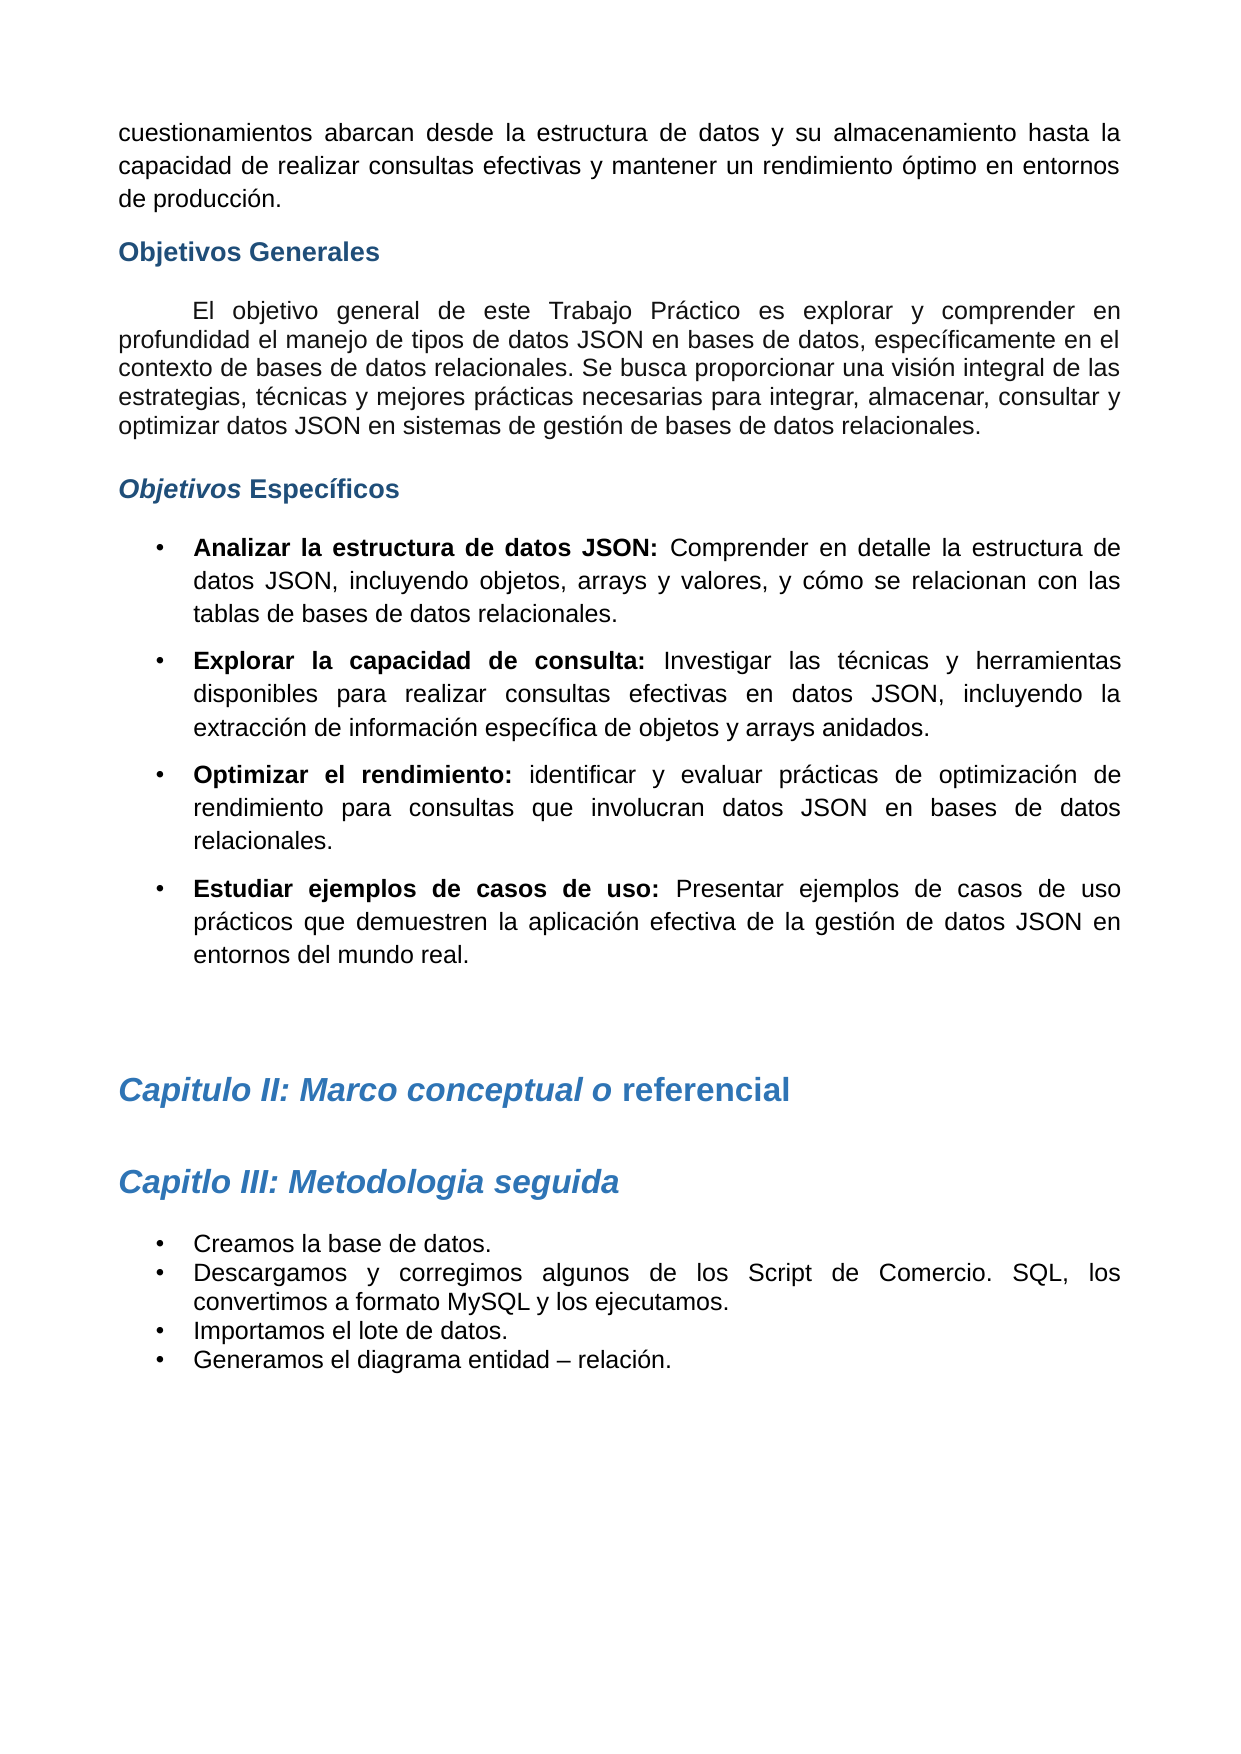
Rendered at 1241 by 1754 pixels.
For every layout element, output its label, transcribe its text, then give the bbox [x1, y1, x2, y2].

text cuestionamientos abarcan desde la estructura de datos y su almacenamiento hasta la capacidad de realizar consultas efectivas y mantener un rendimiento óptimo en entornos de producción. [118, 118, 1122, 213]
list Descargamos y corregimos algunos de los Script de Comercio. SQL, los convertimos a formato MySQL y los ejecutamos. [156, 1258, 1122, 1316]
list Optimizar el rendimiento: identificar y evaluar prácticas de optimización de rendimiento para consultas que involucran datos JSON en bases de datos relacionales. [156, 760, 1122, 855]
list Generamos el diagrama entidad – relación. [156, 1345, 1122, 1374]
list Importamos el lote de datos. [156, 1316, 1122, 1345]
list Estudiar ejemplos de casos de uso: Presentar ejemplos de casos de uso prácticos que demuestren la aplicación efectiva de la gestión de datos JSON en entornos del mundo real. [156, 874, 1122, 969]
subtitle Capitulo II: Marco conceptual o referencial [118, 1070, 1122, 1108]
subtitle Capitlo III: Metodologia seguida [118, 1162, 1122, 1201]
list Creamos la base de datos. [156, 1229, 1122, 1258]
list Analizar la estructura de datos JSON: Comprender en detalle la estructura de datos JSON, incluyendo objetos, arrays y valores, y cómo se relacionan con las tablas de bases de datos relacionales. [156, 533, 1122, 627]
text El objetivo general de este Trabajo Práctico es explorar y comprender en profundidad el manejo de tipos de datos JSON en bases de datos, específicamente en el contexto de bases de datos relacionales. Se busca proporcionar una visión integral de las estrategias, técnicas y mejores prácticas necesarias para integrar, almacenar, consultar y optimizar datos JSON en sistemas de gestión de bases de datos relacionales. [118, 296, 1122, 440]
subtitle Objetivos Generales [118, 236, 1122, 267]
list Explorar la capacidad de consulta: Investigar las técnicas y herramientas disponibles para realizar consultas efectivas en datos JSON, incluyendo la extracción de información específica de objetos y arrays anidados. [156, 646, 1122, 741]
subtitle Objetivos Específicos [118, 473, 1122, 504]
